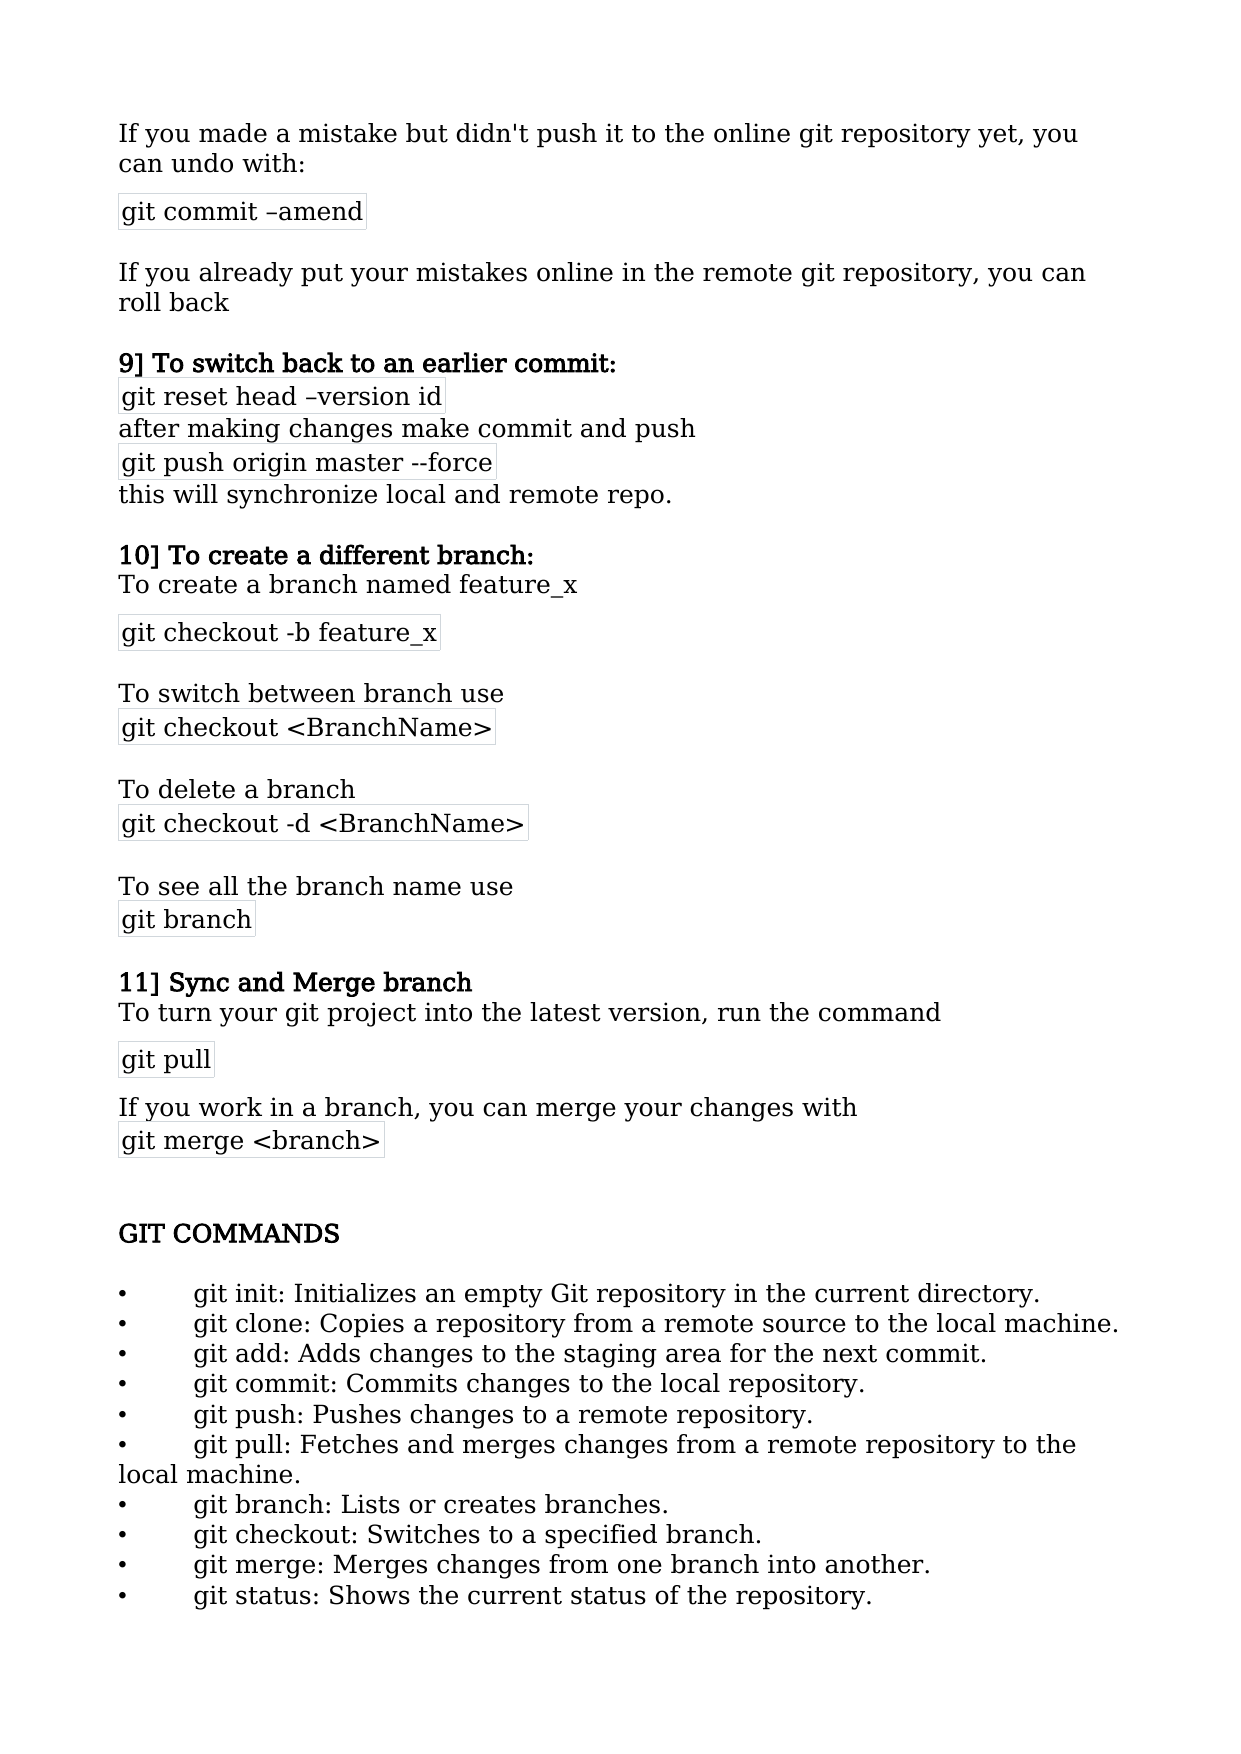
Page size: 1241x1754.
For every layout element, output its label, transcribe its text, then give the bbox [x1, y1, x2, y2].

text [529, 804, 1122, 840]
text git checkout -d <BranchName> [119, 805, 528, 840]
list [446, 377, 1122, 413]
text git checkout -b feature_x [119, 615, 440, 650]
text 9] To switch back to an earlier commit: [118, 347, 1122, 377]
list git branch: Lists or creates branches. [118, 1489, 1122, 1519]
text If you made a mistake but didn't push it to the online git repository yet, you can undo with: [118, 118, 1122, 178]
text [385, 1121, 1122, 1157]
text git checkout <BranchName> [119, 709, 495, 744]
text To create a branch named feature_x [118, 569, 1122, 599]
text GIT COMMANDS [118, 1217, 1122, 1247]
list [367, 193, 1122, 229]
text To see all the branch name use [118, 870, 1122, 900]
list git add: Adds changes to the staging area for the next commit. [118, 1338, 1122, 1368]
text this will synchronize local and remote repo. [118, 479, 1122, 509]
list git clone: Copies a repository from a remote source to the local machine. [118, 1308, 1122, 1338]
text [256, 900, 1122, 936]
list git init: Initializes an empty Git repository in the current directory. [118, 1277, 1122, 1308]
text [441, 614, 1122, 650]
text [496, 708, 1122, 744]
list git commit: Commits changes to the local repository. [118, 1368, 1122, 1398]
list git status: Shows the current status of the repository. [118, 1579, 1122, 1609]
text [215, 1041, 1122, 1077]
text git pull [119, 1042, 214, 1077]
text 10] To create a different branch: [118, 539, 1122, 569]
text If you work in a branch, you can merge your changes with [118, 1091, 1122, 1121]
text after making changes make commit and push [118, 413, 1122, 443]
text 11] Sync and Merge branch [118, 966, 1122, 996]
list git push origin master --force [119, 444, 496, 479]
text If you already put your mistakes online in the remote git repository, you can roll back [118, 257, 1122, 317]
list git push: Pushes changes to a remote repository. [118, 1398, 1122, 1428]
list [497, 443, 1122, 479]
list git checkout: Switches to a specified branch. [118, 1519, 1122, 1549]
text git branch [119, 901, 255, 936]
text To delete a branch [118, 774, 1122, 804]
list git merge: Merges changes from one branch into another. [118, 1549, 1122, 1579]
text To switch between branch use [118, 678, 1122, 708]
text git merge <branch> [119, 1122, 384, 1157]
list git commit –amend [119, 194, 366, 229]
text To turn your git project into the latest version, run the command [118, 996, 1122, 1026]
list git pull: Fetches and merges changes from a remote repository to the local machine. [118, 1428, 1122, 1489]
list git reset head –version id [119, 378, 445, 413]
